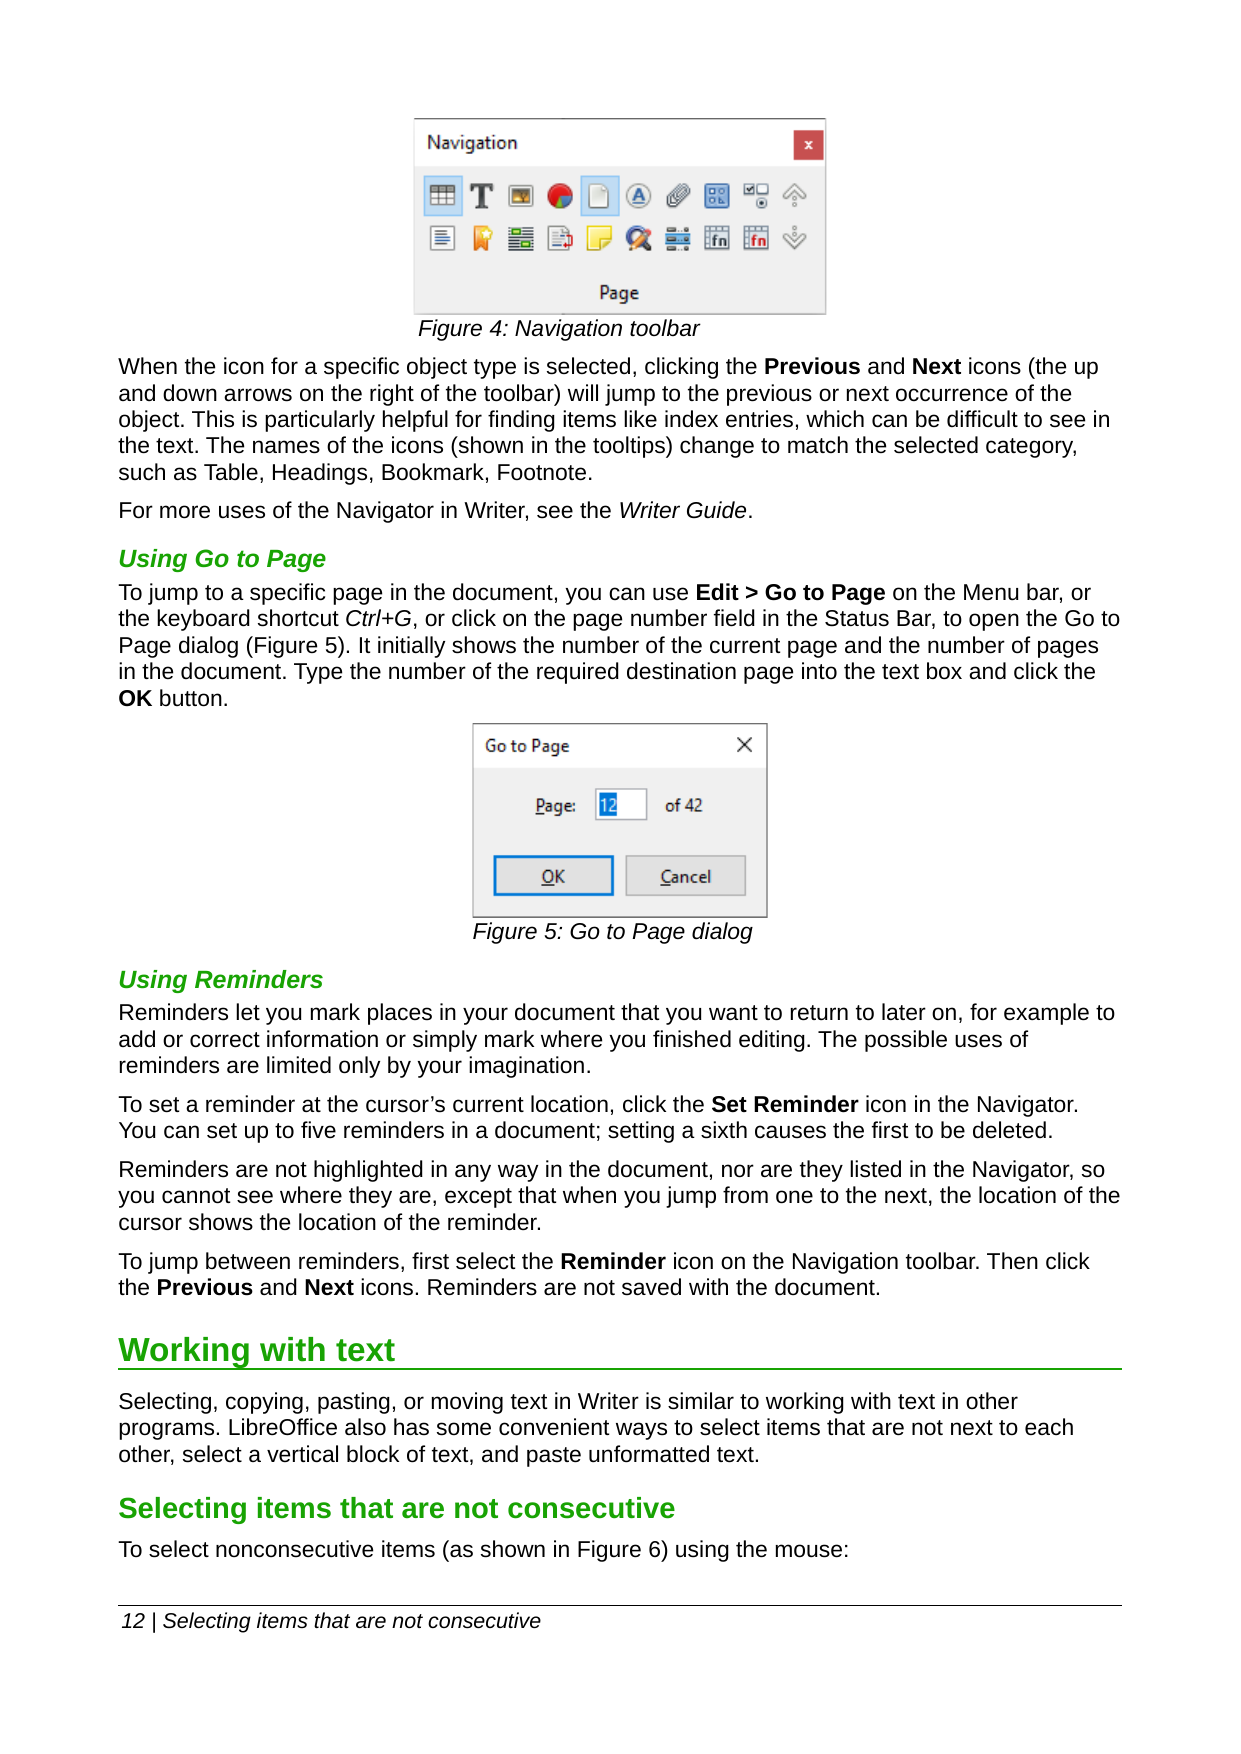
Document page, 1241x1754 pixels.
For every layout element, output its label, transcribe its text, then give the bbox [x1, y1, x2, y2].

text For more uses of the Navigator in Writer, see the Writer Guide. [118, 497, 1122, 524]
text When the icon for a specific object type is selected, clicking the Previous and Next icons (the up and down arrows on the right of the toolbar) will jump to the previous or next occurrence of the object. This is particularly helpful for finding items like index entries, which can be difficult to see in the text. The names of the icons (shown in the tooltips) change to match the selected category, such as Table, Headings, Bookmark, Footnote. [118, 353, 1122, 485]
picture [413, 118, 827, 315]
subtitle Selecting items that are not consecutive [118, 1491, 1122, 1524]
subtitle Using Go to Page [118, 544, 1122, 573]
picture [472, 723, 768, 918]
text To select nonconsecutive items (as shown in Figure 6) using the mouse: [118, 1536, 1122, 1562]
text To jump to a specific page in the document, you can use Edit > Go to Page on the Menu bar, or the keyboard shortcut Ctrl+G, or click on the page number field in the Status Bar, to open the Go to Page dialog (Figure 5). It initially shows the number of the current page and the number of pages in the document. Type the number of the required destination page into the text box and click the OK button. [118, 579, 1122, 711]
subtitle Working with text [118, 1330, 1122, 1368]
text Reminders are not highlighted in any way in the document, nor are they listed in the Navigator, so you cannot see where they are, except that when you jump from one to the next, the location of the cursor shows the location of the reminder. [118, 1156, 1122, 1235]
text Figure 4: Navigation toolbar [418, 315, 822, 341]
text Selecting, copying, pasting, or moving text in Writer is similar to working with text in other programs. LibreOffice also has some convenient ways to select items that are not next to each other, select a vertical block of text, and paste unformatted text. [118, 1388, 1122, 1467]
text To set a reminder at the cursor’s current location, click the Set Reminder icon in the Navigator. You can set up to five reminders in a document; setting a sixth causes the first to be deleted. [118, 1091, 1122, 1143]
text To jump between reminders, first select the Reminder icon on the Navigation toolbar. Then click the Previous and Next icons. Reminders are not saved with the document. [118, 1248, 1122, 1300]
text Reminders let you mark places in your document that you want to return to later on, for example to add or correct information or simply mark where you finished editing. The possible uses of reminders are limited only by your imagination. [118, 999, 1122, 1078]
text Figure 5: Go to Page dialog [472, 918, 768, 944]
subtitle Using Reminders [118, 964, 1122, 993]
